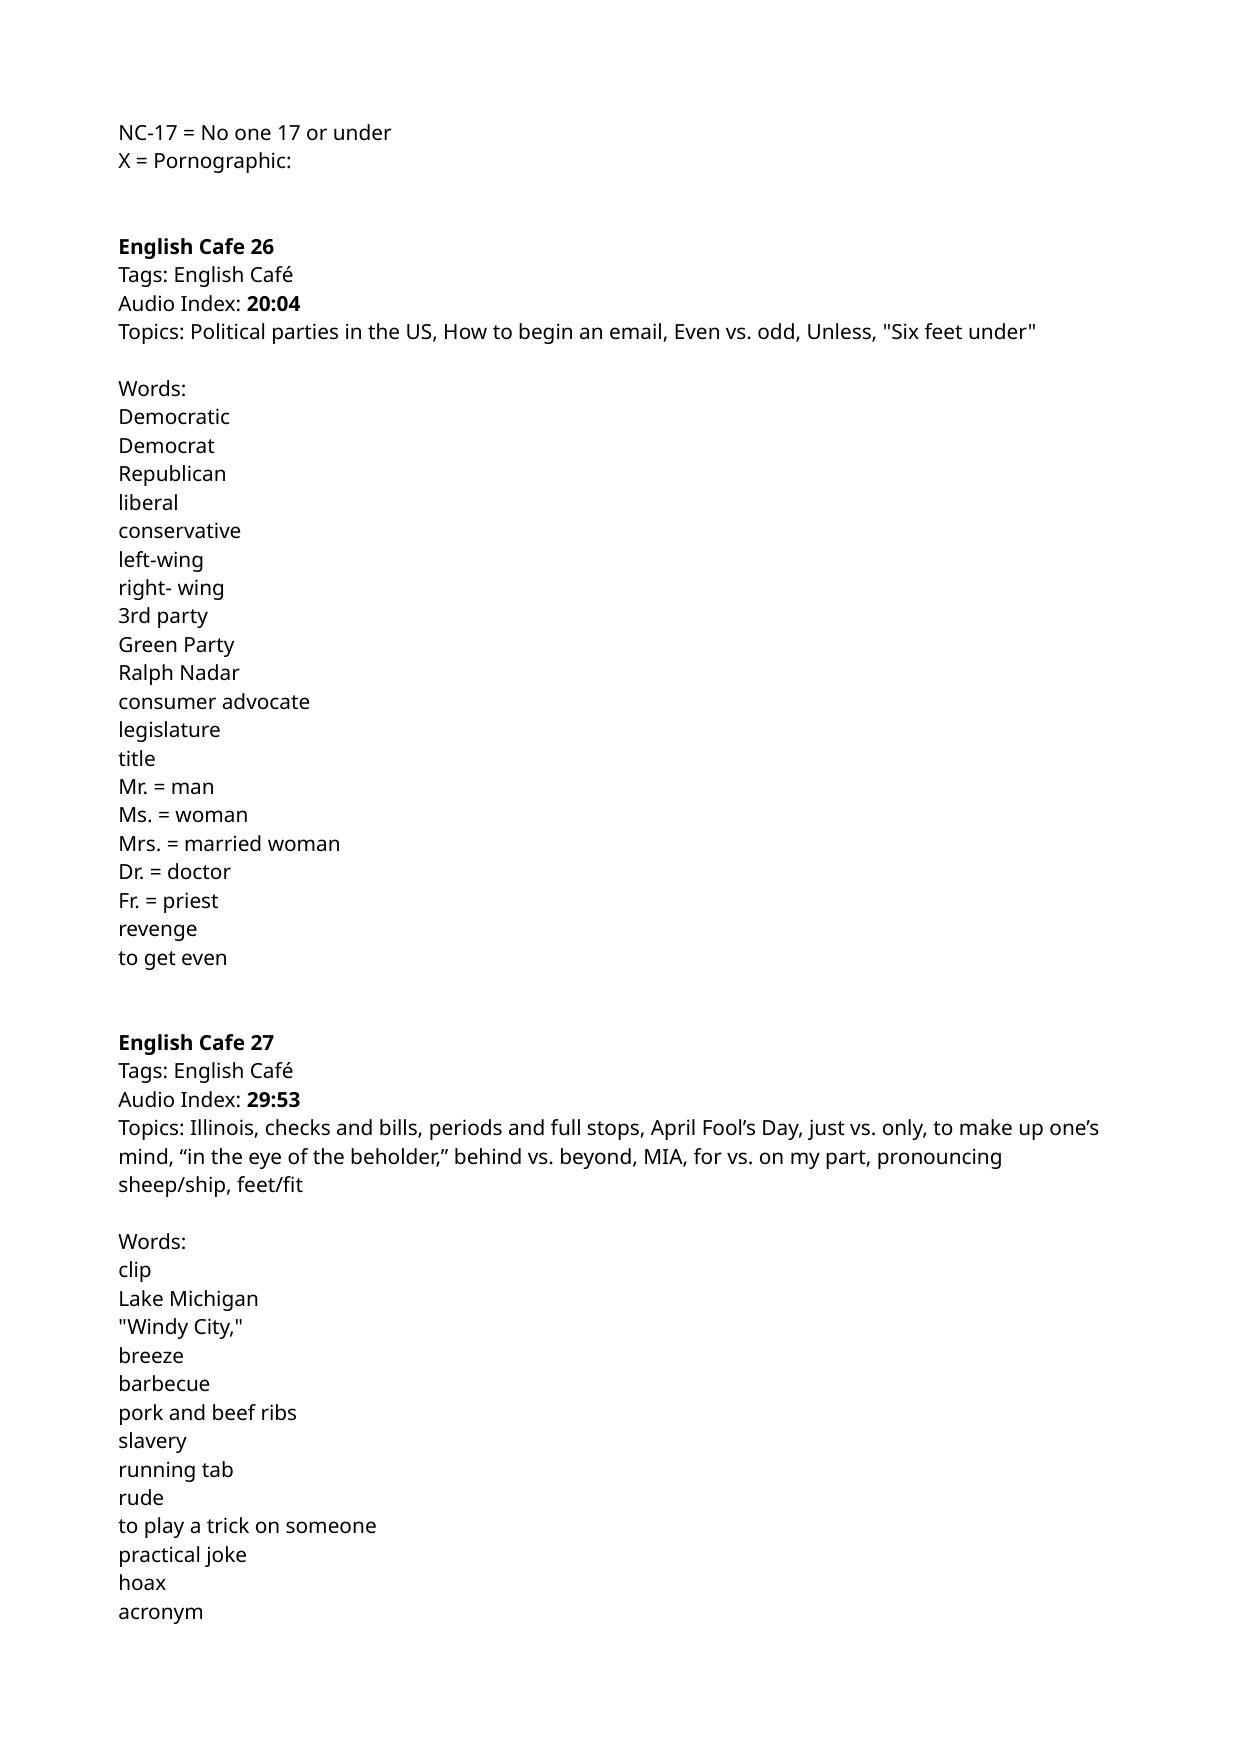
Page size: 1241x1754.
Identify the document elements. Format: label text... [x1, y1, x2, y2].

table_header Audio Index: 20:04 [118, 289, 1122, 317]
table_header Audio Index: 29:53 [118, 1085, 1122, 1113]
text English Cafe 26 Tags: English Café [118, 232, 1122, 289]
text English Cafe 27 Tags: English Café [118, 1028, 1122, 1085]
table_header Topics: Political parties in the US, How to begin an email, Even vs. odd, Unless, "Six feet under" Words: Democratic Democrat Republican liberal conservative left-wing right- wing 3rd party Green Party Ralph Nadar consumer advocate legislature title Mr. = man Ms. = woman Mrs. = married woman Dr. = doctor Fr. = priest revenge to get even [118, 317, 1122, 971]
table_header Topics: Illinois, checks and bills, periods and full stops, April Fool’s Day, just vs. only, to make up one’s mind, “in the eye of the beholder,” behind vs. beyond, MIA, for vs. on my part, pronouncing sheep/ship, feet/fit Words: clip Lake Michigan "Windy City‚" breeze barbecue pork and beef ribs slavery running tab rude to play a trick on someone practical joke hoax acronym [118, 1114, 1122, 1625]
table_header NC-17 = No one 17 or under X = Pornographic: [118, 118, 1122, 175]
